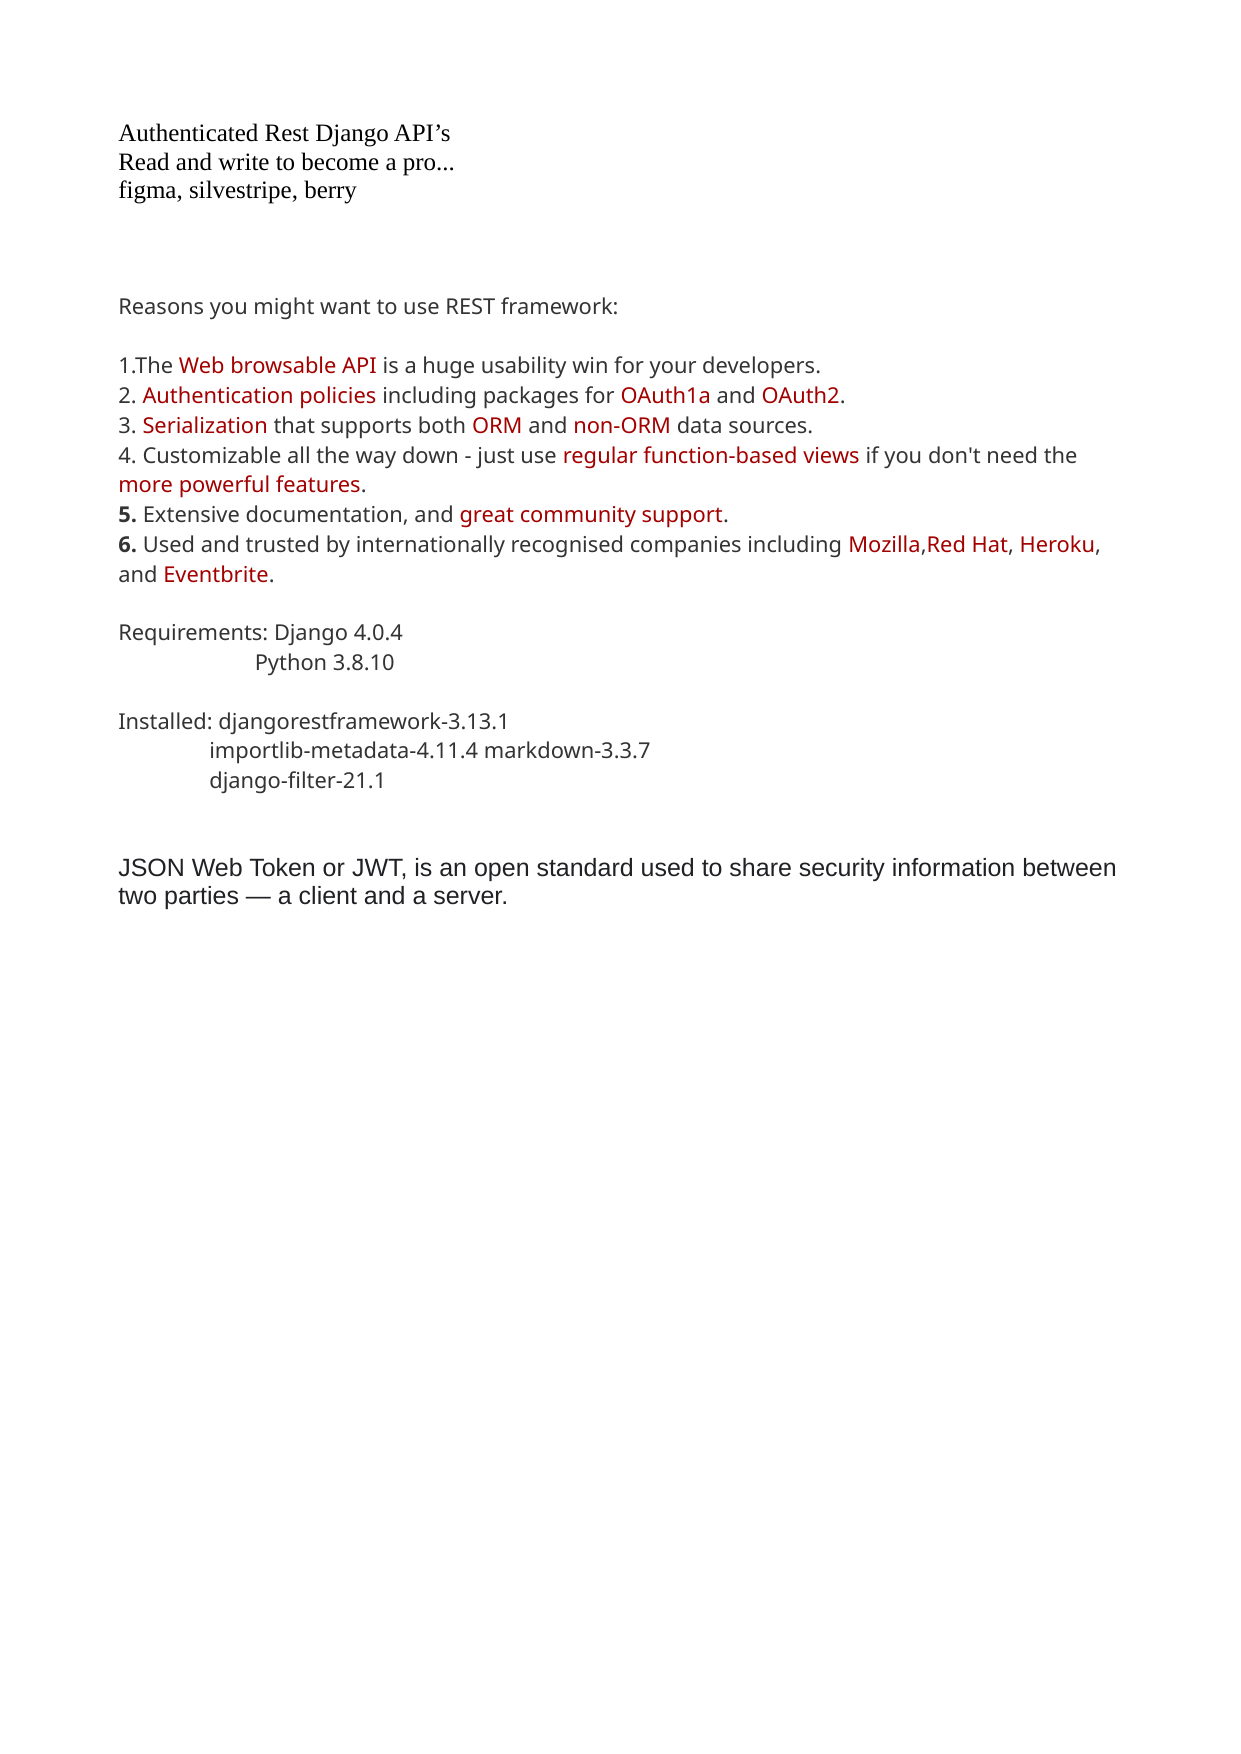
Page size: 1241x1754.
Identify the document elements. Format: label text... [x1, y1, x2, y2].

text django-filter-21.1 [118, 765, 1122, 795]
text Reasons you might want to use REST framework: [118, 291, 1122, 320]
text 5. Extensive documentation, and great community support. [118, 499, 1122, 529]
text figma, silvestripe, berry [118, 176, 1122, 204]
text 4. Customizable all the way down - just use regular function-based views if you don't need the more powerful features. [118, 439, 1122, 499]
text Authenticated Rest Django API’s [118, 118, 1122, 147]
text 6. Used and trusted by internationally recognised companies including Mozilla,Red Hat, Heroku, and Eventbrite. [118, 529, 1122, 588]
text JSON Web Token or JWT, is an open standard used to share security information between two parties — a client and a server. [118, 852, 1122, 910]
text Read and write to become a pro... [118, 147, 1122, 176]
text 3. Serialization that supports both ORM and non-ORM data sources. [118, 410, 1122, 439]
text 2. Authentication policies including packages for OAuth1a and OAuth2. [118, 380, 1122, 410]
text Python 3.8.10 [118, 647, 1122, 677]
text Requirements: Django 4.0.4 [118, 617, 1122, 647]
text 1.The Web browsable API is a huge usability win for your developers. [118, 350, 1122, 380]
text importlib-metadata-4.11.4 markdown-3.3.7 [118, 735, 1122, 765]
text Installed: djangorestframework-3.13.1 [118, 706, 1122, 735]
